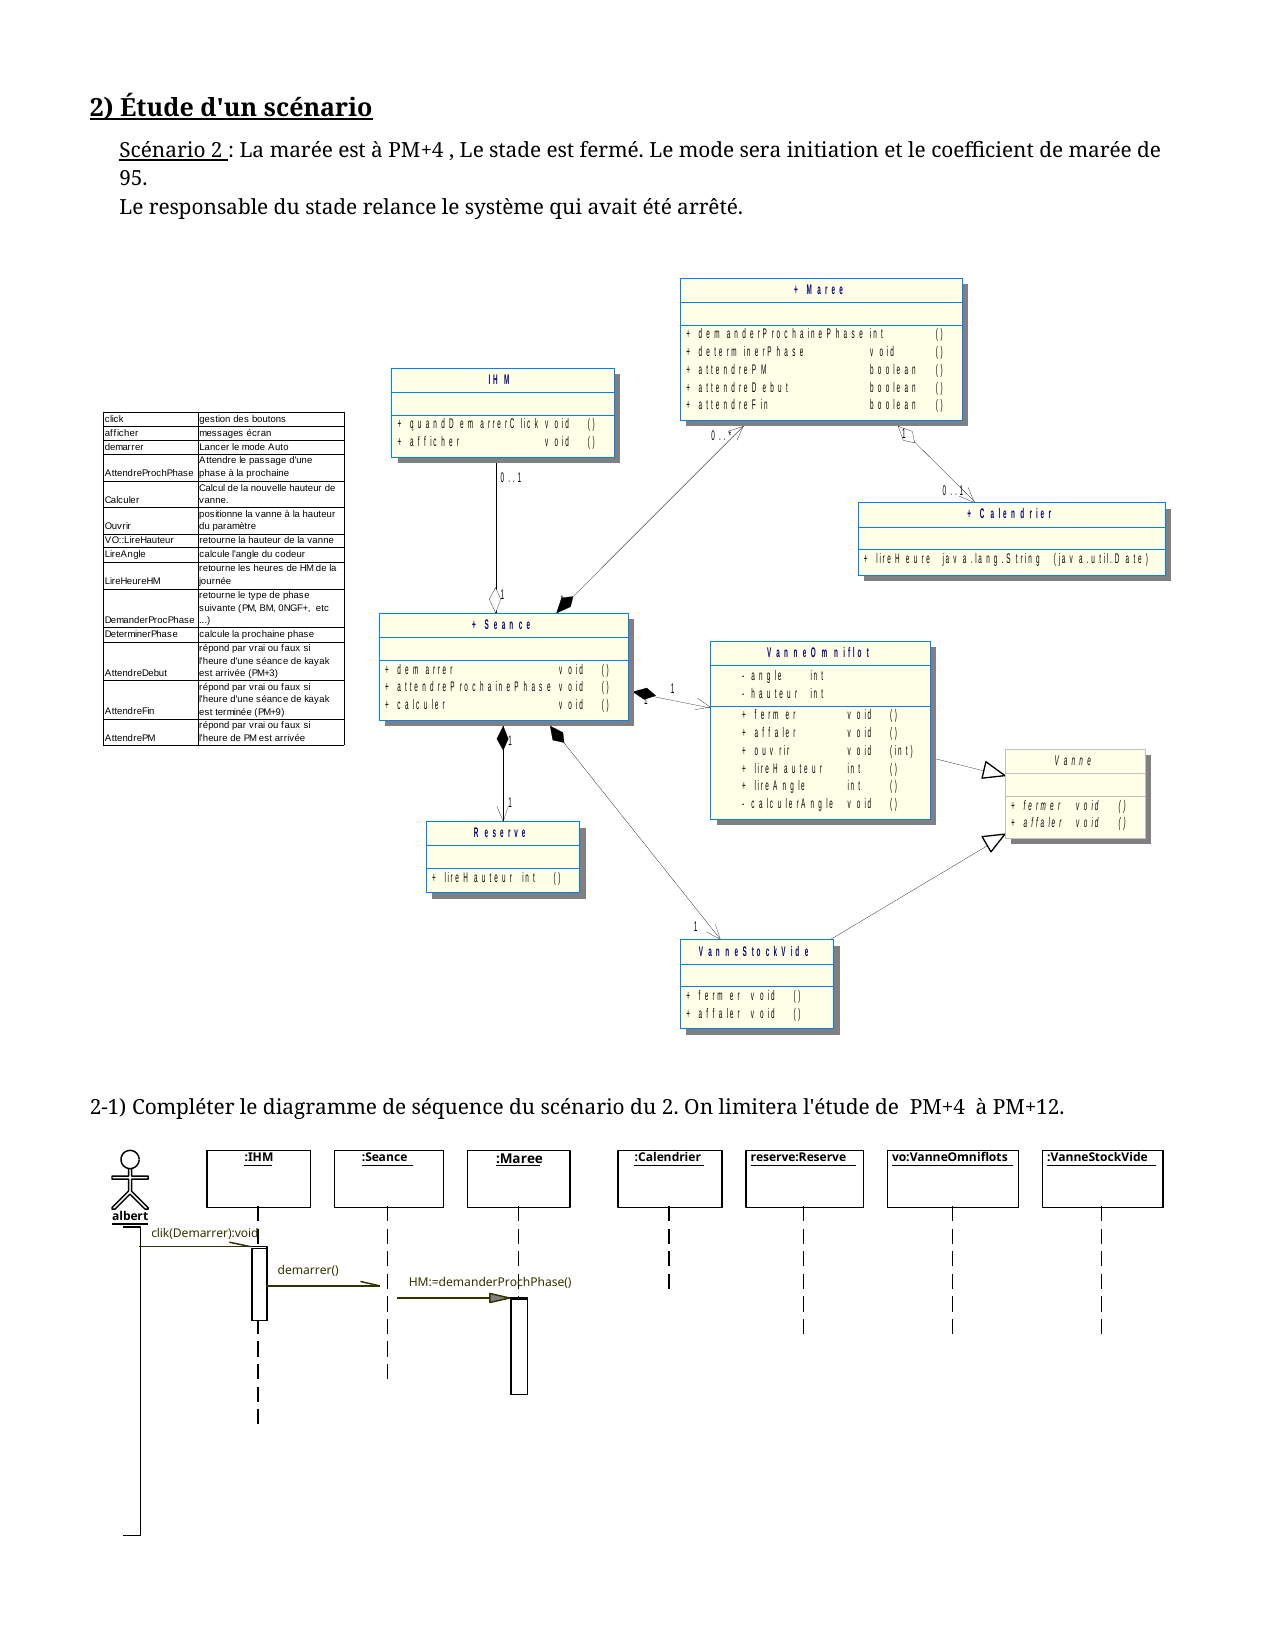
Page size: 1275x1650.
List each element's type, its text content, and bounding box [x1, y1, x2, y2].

text 2-1) Compléter le diagramme de séquence du scénario du 2. On limitera l'étude de PM+4 à PM+12. [89, 1092, 1185, 1121]
text Scénario 2 : La marée est à PM+4 , Le stade est fermé. Le mode sera initiation et le coefficient de marée de 95. [119, 135, 1185, 192]
text 2) Étude d'un scénario [89, 89, 1185, 123]
text Le responsable du stade relance le système qui avait été arrêté. [119, 192, 1185, 220]
